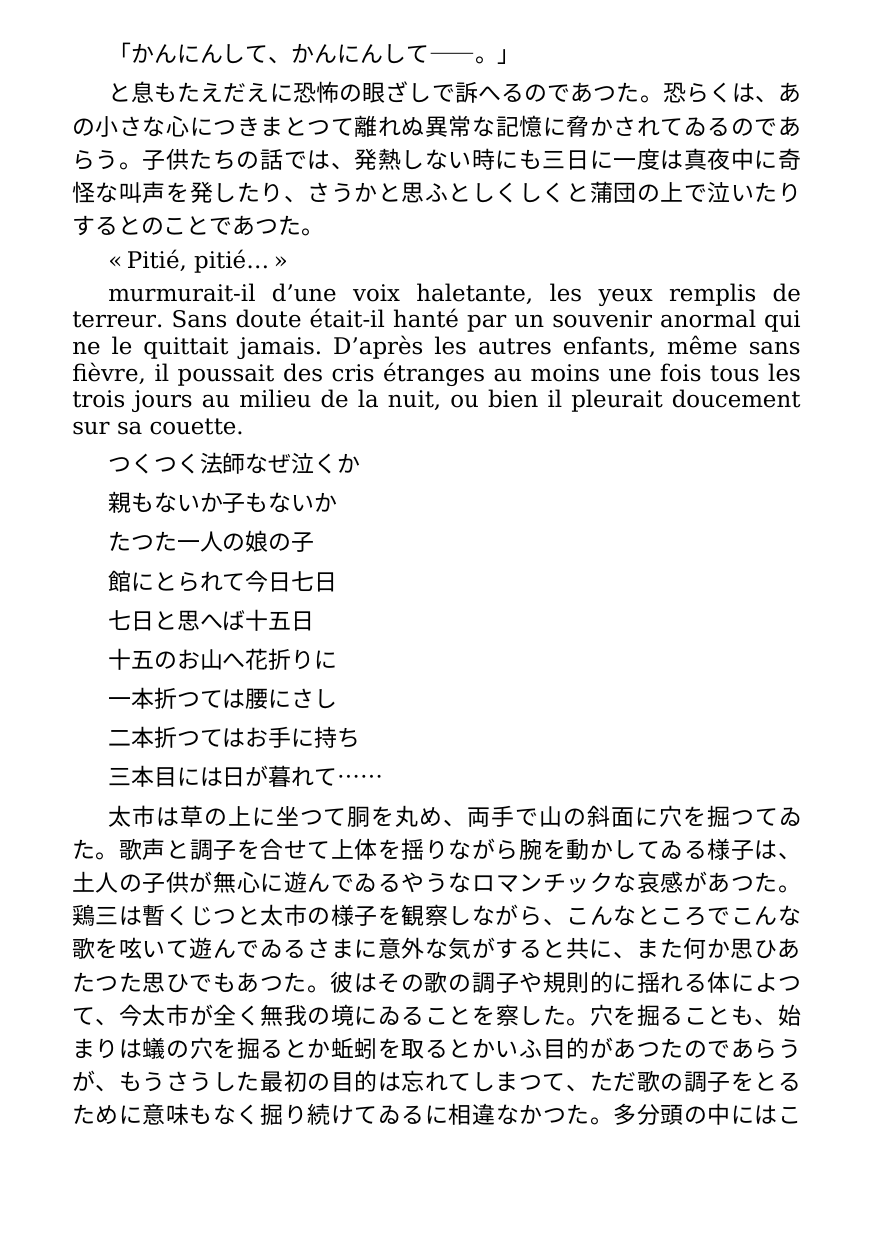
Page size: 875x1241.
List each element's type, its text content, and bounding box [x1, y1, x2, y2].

text 太市は草の上に坐つて胴を丸め、両手で山の斜面に穴を掘つてゐた。歌声と調子を合せて上体を揺りながら腕を動かしてゐる様子は、土人の子供が無心に遊んでゐるやうなロマンチックな哀感があつた。鶏三は暫くじつと太市の様子を観察しながら、こんなところでこんな歌を呟いて遊んでゐるさまに意外な気がすると共に、また何か思ひあたつた思ひでもあつた。彼はその歌の調子や規則的に揺れる体によつて、今太市が全く無我の境にゐることを察した。穴を掘ることも、始まりは蟻の穴を掘るとか蚯蚓を取るとかいふ目的があつたのであらうが、もうさうした最初の目的は忘れてしまつて、ただ歌の調子をとるために意味もなく掘り続けてゐるに相違なかつた。多分頭の中にはこ [72, 798, 802, 1131]
text つくつく法師なぜ泣くか [72, 446, 802, 479]
text 二本折つてはお手に持ち [72, 720, 802, 753]
text murmurait-il d’une voix haletante, les yeux remplis de terreur. Sans doute était-il hanté par un souvenir anormal qui ne le quittait jamais. D’après les autres enfants, même sans fièvre, il poussait des cris étranges au moins une fois tous les trois jours au milieu de la nuit, ou bien il pleurait doucement sur sa couette. [72, 280, 802, 440]
text と息もたえだえに恐怖の眼ざしで訴へるのであつた。恐らくは、あの小さな心につきまとつて離れぬ異常な記憶に脅かされてゐるのであらう。子供たちの話では、発熱しない時にも三日に一度は真夜中に奇怪な叫声を発したり、さうかと思ふとしくしくと蒲団の上で泣いたりするとのことであつた。 [72, 75, 802, 241]
text 親もないか子もないか [72, 485, 802, 518]
text 七日と思へば十五日 [72, 602, 802, 636]
text 「かんにんして、かんにんして――。」 [72, 36, 802, 69]
text 館にとられて今日七日 [72, 563, 802, 597]
text 三本目には日が暮れて…… [72, 759, 802, 792]
text 十五のお山へ花折りに [72, 642, 802, 675]
text たつた一人の娘の子 [72, 524, 802, 557]
text « Pitié, pitié… » [72, 247, 802, 274]
text 一本折つては腰にさし [72, 681, 802, 714]
